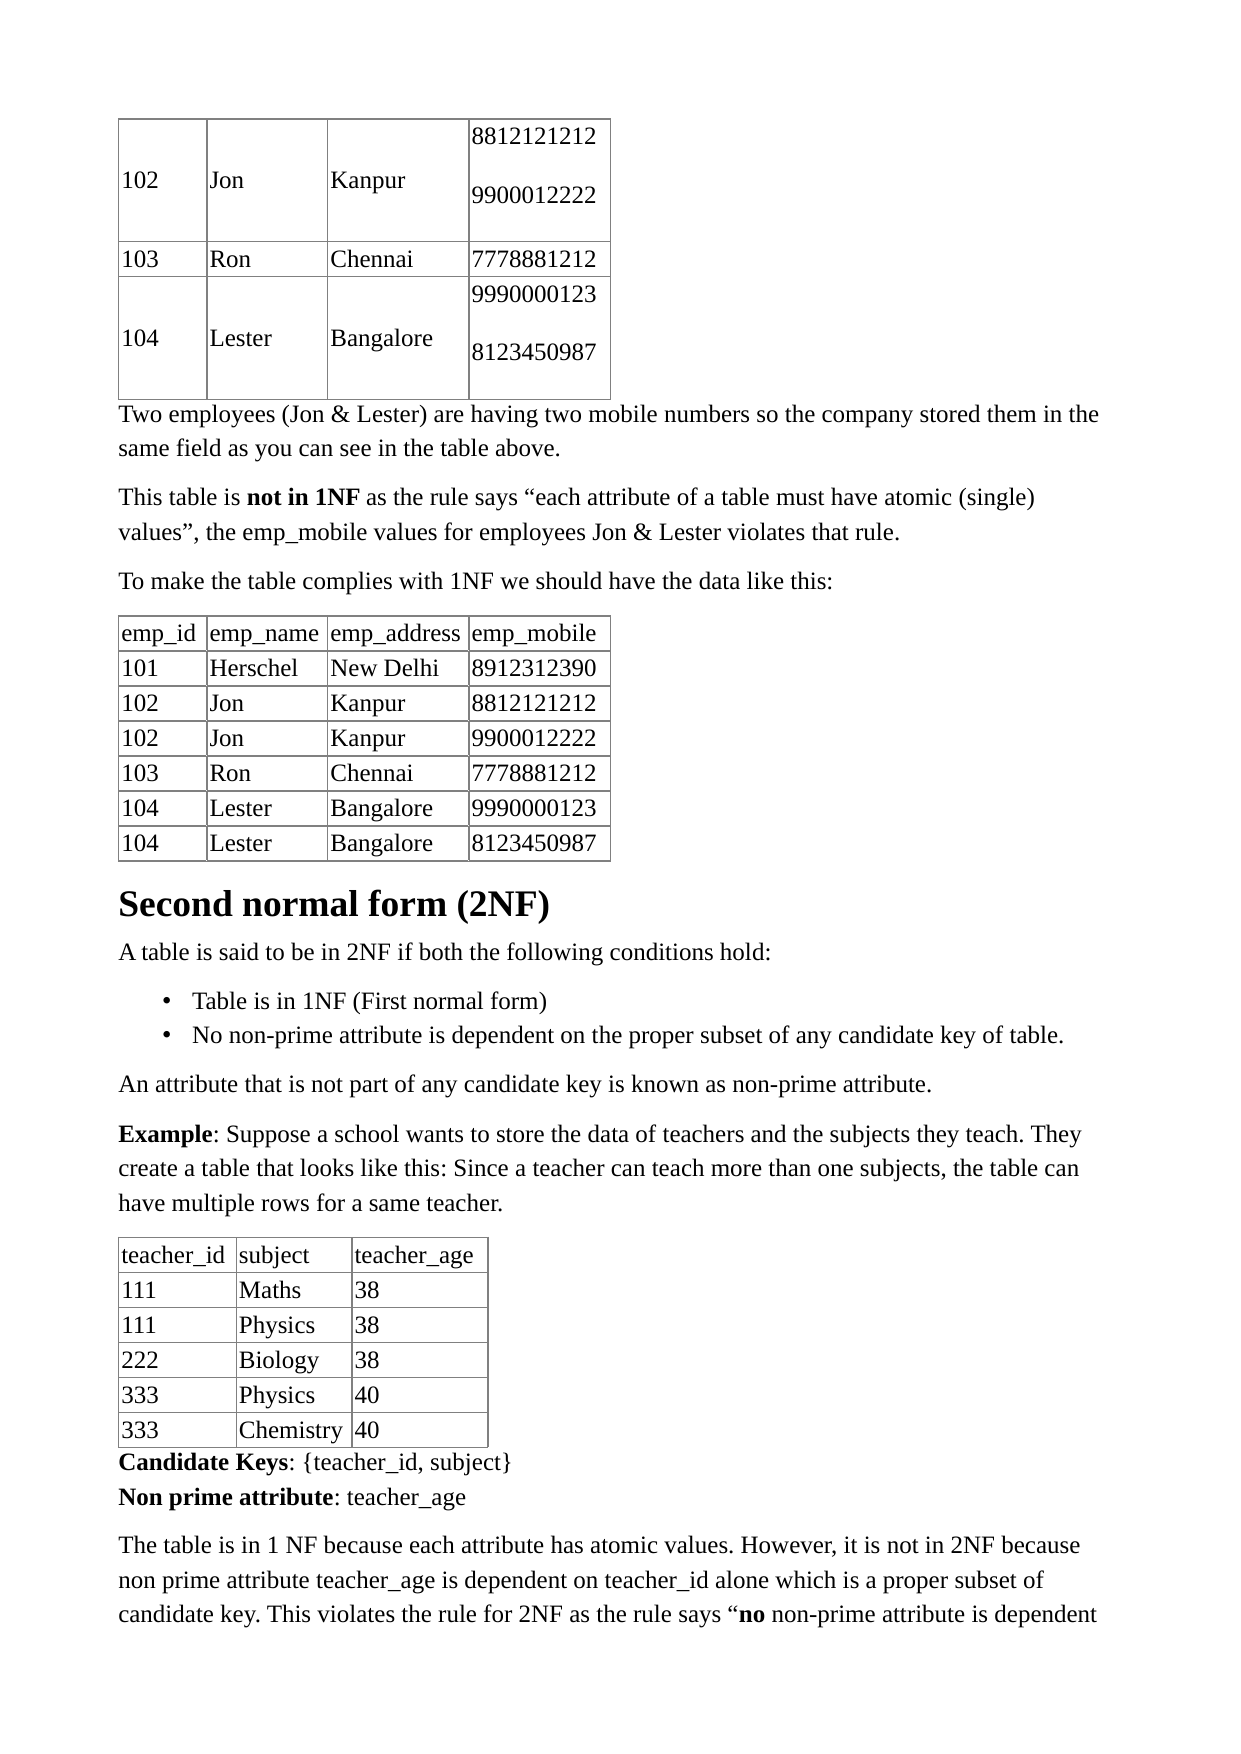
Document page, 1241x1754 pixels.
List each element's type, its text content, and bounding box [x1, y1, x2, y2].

table_cell 104 [119, 827, 206, 860]
table_cell Chennai [328, 242, 468, 276]
table_cell Ron [208, 757, 327, 790]
text The table is in 1 NF because each attribute has atomic values. However, it is not in 2NF because non prime attribute teacher_age is dependent on teacher_id alone which is a proper subset of candidate key. This violates the rule for 2NF as the rule says “no non-prime attribute is dependent [118, 1531, 1122, 1628]
table_cell Ron [208, 242, 327, 276]
table_cell 40 [353, 1413, 487, 1447]
table_cell 222 [119, 1343, 236, 1377]
table_cell 102 [119, 120, 206, 241]
table_cell 104 [119, 277, 206, 398]
table_cell 7778881212 [470, 757, 610, 790]
table_header emp_mobile [470, 617, 610, 650]
table_cell 102 [119, 722, 206, 755]
table_cell Physics [237, 1308, 351, 1342]
table_cell Jon [208, 120, 327, 241]
table_cell Kanpur [328, 722, 468, 755]
table_header emp_address [328, 617, 468, 650]
table_header teacher_age [353, 1238, 487, 1272]
table_cell 333 [119, 1413, 236, 1447]
table_cell Maths [237, 1273, 351, 1307]
table_cell 8123450987 [470, 827, 610, 860]
table_cell 9990000123 [470, 792, 610, 825]
text Candidate Keys: {teacher_id, subject} Non prime attribute: teacher_age [118, 1447, 1122, 1510]
table_cell Bangalore [328, 827, 468, 860]
table_cell 8812121212 [470, 687, 610, 720]
table_header emp_id [119, 617, 206, 650]
table_cell Chennai [328, 757, 468, 790]
table_header teacher_id [119, 1238, 236, 1272]
table_cell Jon [208, 687, 327, 720]
subtitle Second normal form (2NF) [118, 881, 1122, 924]
table_cell 333 [119, 1378, 236, 1412]
table_cell 8812121212 9900012222 [470, 120, 610, 241]
table_cell 103 [119, 242, 206, 276]
table_cell Herschel [208, 652, 327, 685]
table_cell 7778881212 [470, 242, 610, 276]
table_cell Physics [237, 1378, 351, 1412]
table_cell Bangalore [328, 277, 468, 398]
table_cell 38 [353, 1343, 487, 1377]
table_cell 103 [119, 757, 206, 790]
table_cell Biology [237, 1343, 351, 1377]
table_cell Bangalore [328, 792, 468, 825]
table_cell Chemistry [237, 1413, 351, 1447]
table_header subject [237, 1238, 351, 1272]
table_cell 9990000123 8123450987 [470, 277, 610, 398]
table_cell 111 [119, 1273, 236, 1307]
table_cell Jon [208, 722, 327, 755]
table_cell 8912312390 [470, 652, 610, 685]
table_cell 38 [353, 1308, 487, 1342]
text Two employees (Jon & Lester) are having two mobile numbers so the company stored them in the same field as you can see in the table above. [118, 399, 1122, 462]
text This table is not in 1NF as the rule says “each attribute of a table must have atomic (single) values”, the emp_mobile values for employees Jon & Lester violates that rule. [118, 482, 1122, 546]
table_cell Lester [208, 827, 327, 860]
table_cell Lester [208, 277, 327, 398]
list Table is in 1NF (First normal form) [162, 986, 1122, 1015]
text A table is said to be in 2NF if both the following conditions hold: [118, 937, 1122, 966]
text To make the table complies with 1NF we should have the data like this: [118, 566, 1122, 595]
table_cell New Delhi [328, 652, 468, 685]
table_cell 9900012222 [470, 722, 610, 755]
text An attribute that is not part of any candidate key is known as non-prime attribute. [118, 1069, 1122, 1098]
table_cell 104 [119, 792, 206, 825]
table_header emp_name [208, 617, 327, 650]
table_cell 38 [353, 1273, 487, 1307]
table_cell Kanpur [328, 120, 468, 241]
table_cell 40 [353, 1378, 487, 1412]
table_cell 102 [119, 687, 206, 720]
table_cell Kanpur [328, 687, 468, 720]
table_cell 101 [119, 652, 206, 685]
list No non-prime attribute is dependent on the proper subset of any candidate key of table. [162, 1021, 1122, 1049]
table_cell 111 [119, 1308, 236, 1342]
text Example: Suppose a school wants to store the data of teachers and the subjects they teach. They create a table that looks like this: Since a teacher can teach more than one subjects, the table can have multiple rows for a same teacher. [118, 1119, 1122, 1216]
table_cell Lester [208, 792, 327, 825]
